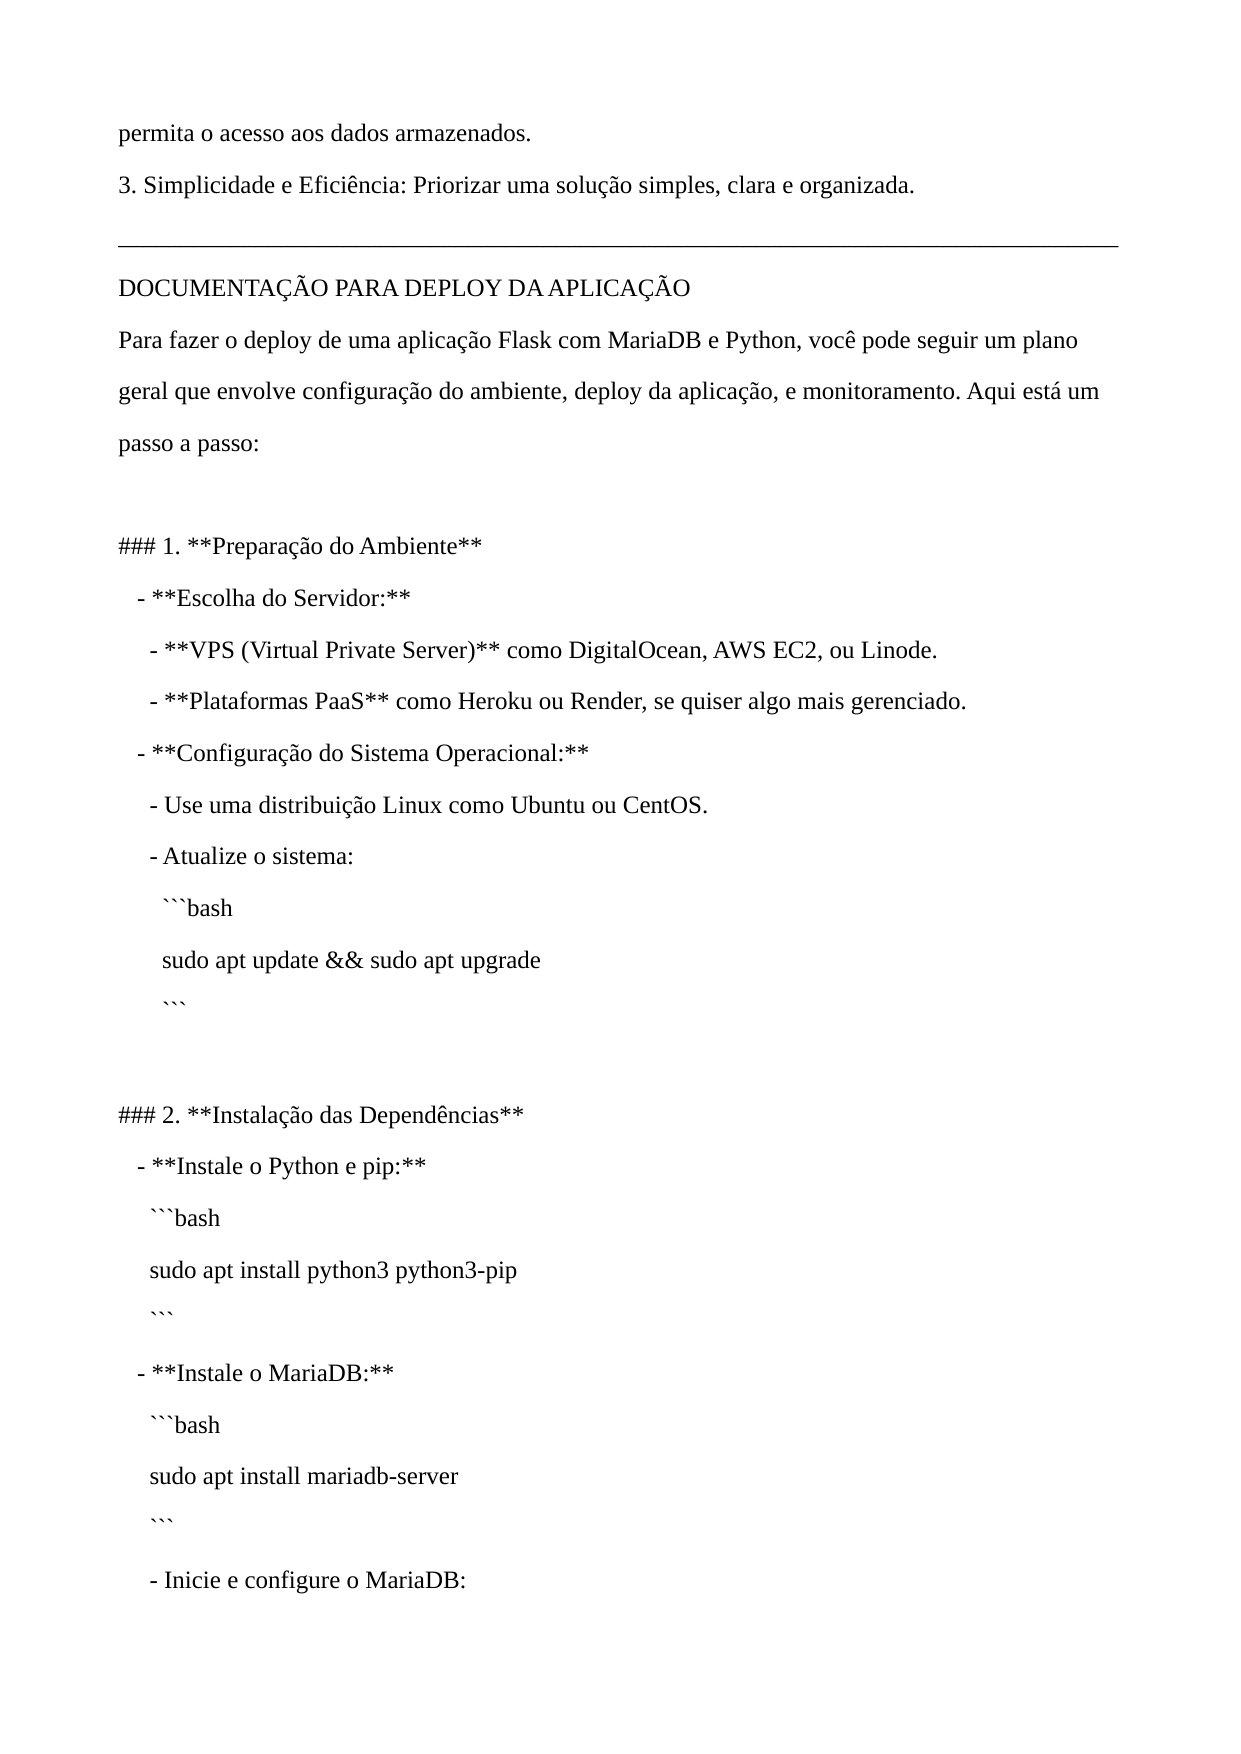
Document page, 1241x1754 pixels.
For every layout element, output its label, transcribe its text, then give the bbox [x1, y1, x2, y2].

text ```bash [118, 893, 1122, 922]
text - Use uma distribuição Linux como Ubuntu ou CentOS. [118, 790, 1122, 818]
text - **Instale o Python e pip:** [118, 1151, 1122, 1180]
text sudo apt update && sudo apt upgrade [118, 945, 1122, 973]
text - Inicie e configure o MariaDB: [118, 1565, 1122, 1593]
text sudo apt install mariadb-server [118, 1461, 1122, 1490]
text - Atualize o sistema: [118, 841, 1122, 870]
text ```bash [118, 1203, 1122, 1232]
text 3. Simplicidade e Eficiência: Priorizar uma solução simples, clara e organizada. [118, 170, 1122, 198]
text ``` [118, 1513, 1122, 1542]
text - **Escolha do Servidor:** [118, 583, 1122, 612]
text ### 2. **Instalação das Dependências** [118, 1100, 1122, 1128]
text DOCUMENTAÇÃO PARA DEPLOY DA APLICAÇÃO [118, 273, 1122, 302]
text Para fazer o deploy de uma aplicação Flask com MariaDB e Python, você pode seguir um plano geral que envolve configuração do ambiente, deploy da aplicação, e monitoramento. Aqui está um passo a passo: [118, 325, 1122, 457]
text ________________________________________________________________________________ [118, 221, 1122, 250]
text ``` [118, 996, 1122, 1025]
text permita o acesso aos dados armazenados. [118, 118, 1122, 147]
text ### 1. **Preparação do Ambiente** [118, 531, 1122, 560]
text - **VPS (Virtual Private Server)** como DigitalOcean, AWS EC2, ou Linode. [118, 635, 1122, 663]
text ```bash [118, 1410, 1122, 1438]
text - **Plataformas PaaS** como Heroku ou Render, se quiser algo mais gerenciado. [118, 686, 1122, 715]
text - **Configuração do Sistema Operacional:** [118, 738, 1122, 767]
text sudo apt install python3 python3-pip [118, 1255, 1122, 1283]
text - **Instale o MariaDB:** [118, 1358, 1122, 1387]
text ``` [118, 1306, 1122, 1335]
